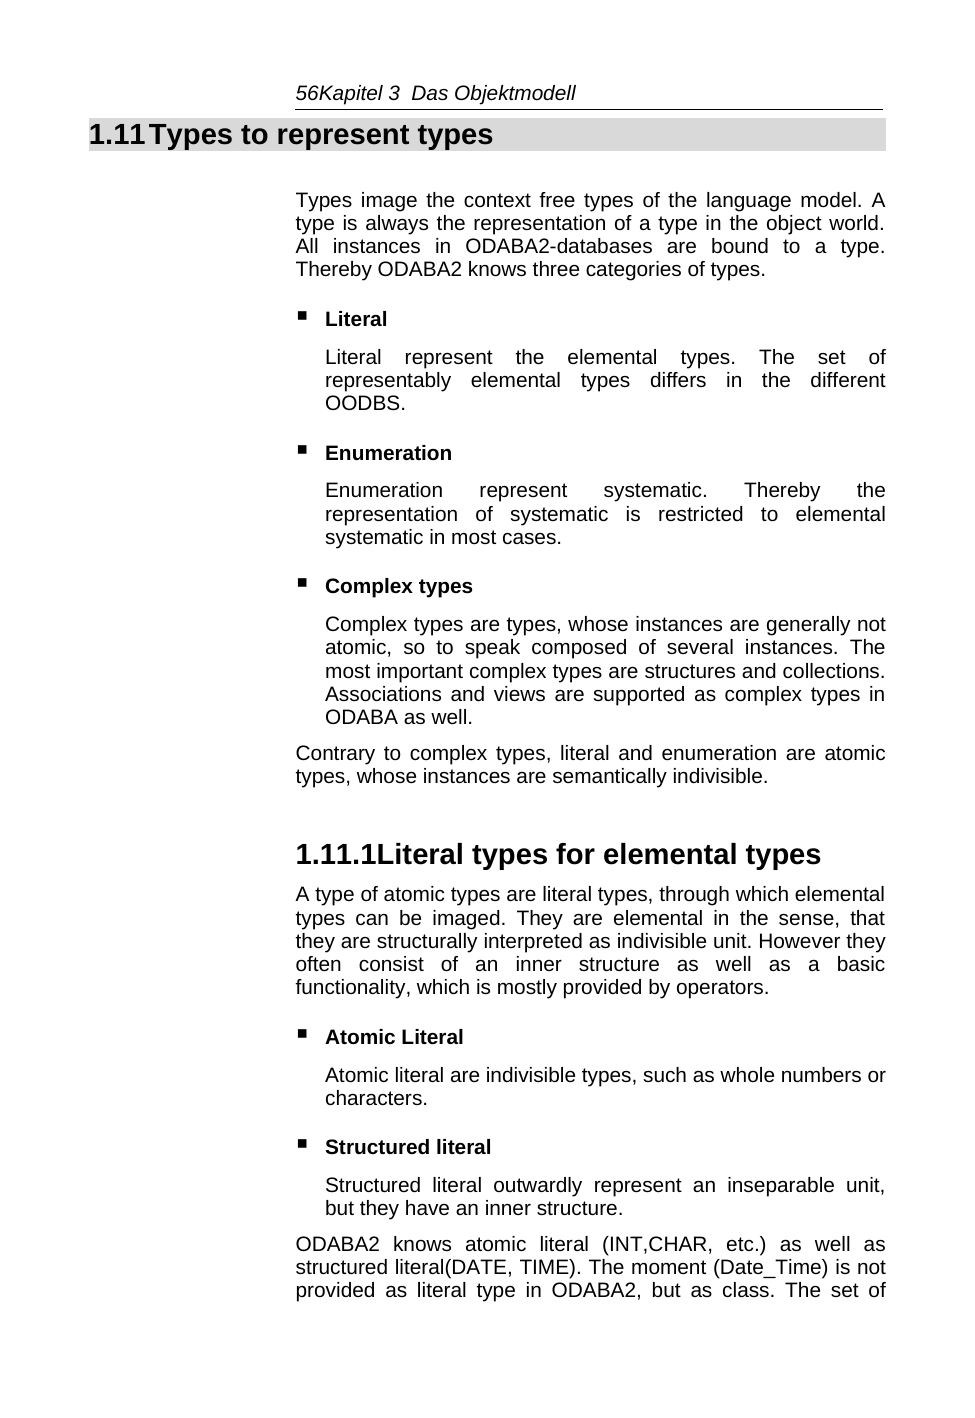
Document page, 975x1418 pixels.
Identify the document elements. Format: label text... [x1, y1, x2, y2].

text Literal represent the elemental types. The set of representably elemental types differs in the different OODBS. [325, 345, 886, 415]
list Atomic Literal [295, 1024, 886, 1051]
list Enumeration [295, 440, 886, 466]
text ODABA2 knows atomic literal (INT,CHAR, etc.) as well as structured literal(DATE, TIME). The moment (Date_Time) is not provided as literal type in ODABA2, but as class. The set of [295, 1233, 886, 1302]
text Enumeration represent systematic. Thereby the representation of systematic is restricted to elemental systematic in most cases. [325, 479, 886, 549]
text A type of atomic types are literal types, through which elemental types can be imaged. They are elemental in the sense, that they are structurally interpreted as indivisible unit. However they often consist of an inner structure as well as a basic functionality, which is mostly provided by operators. [295, 883, 886, 999]
list Literal [295, 306, 886, 333]
subtitle Types to represent types [89, 118, 886, 151]
text Complex types are types, whose instances are generally not atomic, so to speak composed of several instances. The most important complex types are structures and collections. Associations and views are supported as complex types in ODABA as well. [325, 613, 886, 729]
text Structured literal outwardly represent an inseparable unit, but they have an inner structure. [325, 1174, 886, 1220]
subtitle Literal types for elemental types [295, 838, 886, 870]
text Types image the context free types of the language model. A type is always the representation of a type in the object world. All instances in ODABA2-databases are bound to a type. Thereby ODABA2 knows three categories of types. [295, 188, 886, 281]
text Atomic literal are indivisible types, such as whole numbers or characters. [325, 1063, 886, 1109]
list Complex types [295, 574, 886, 600]
text Contrary to complex types, literal and enumeration are atomic types, whose instances are semantically indivisible. [295, 741, 886, 788]
list Structured literal [295, 1134, 886, 1161]
